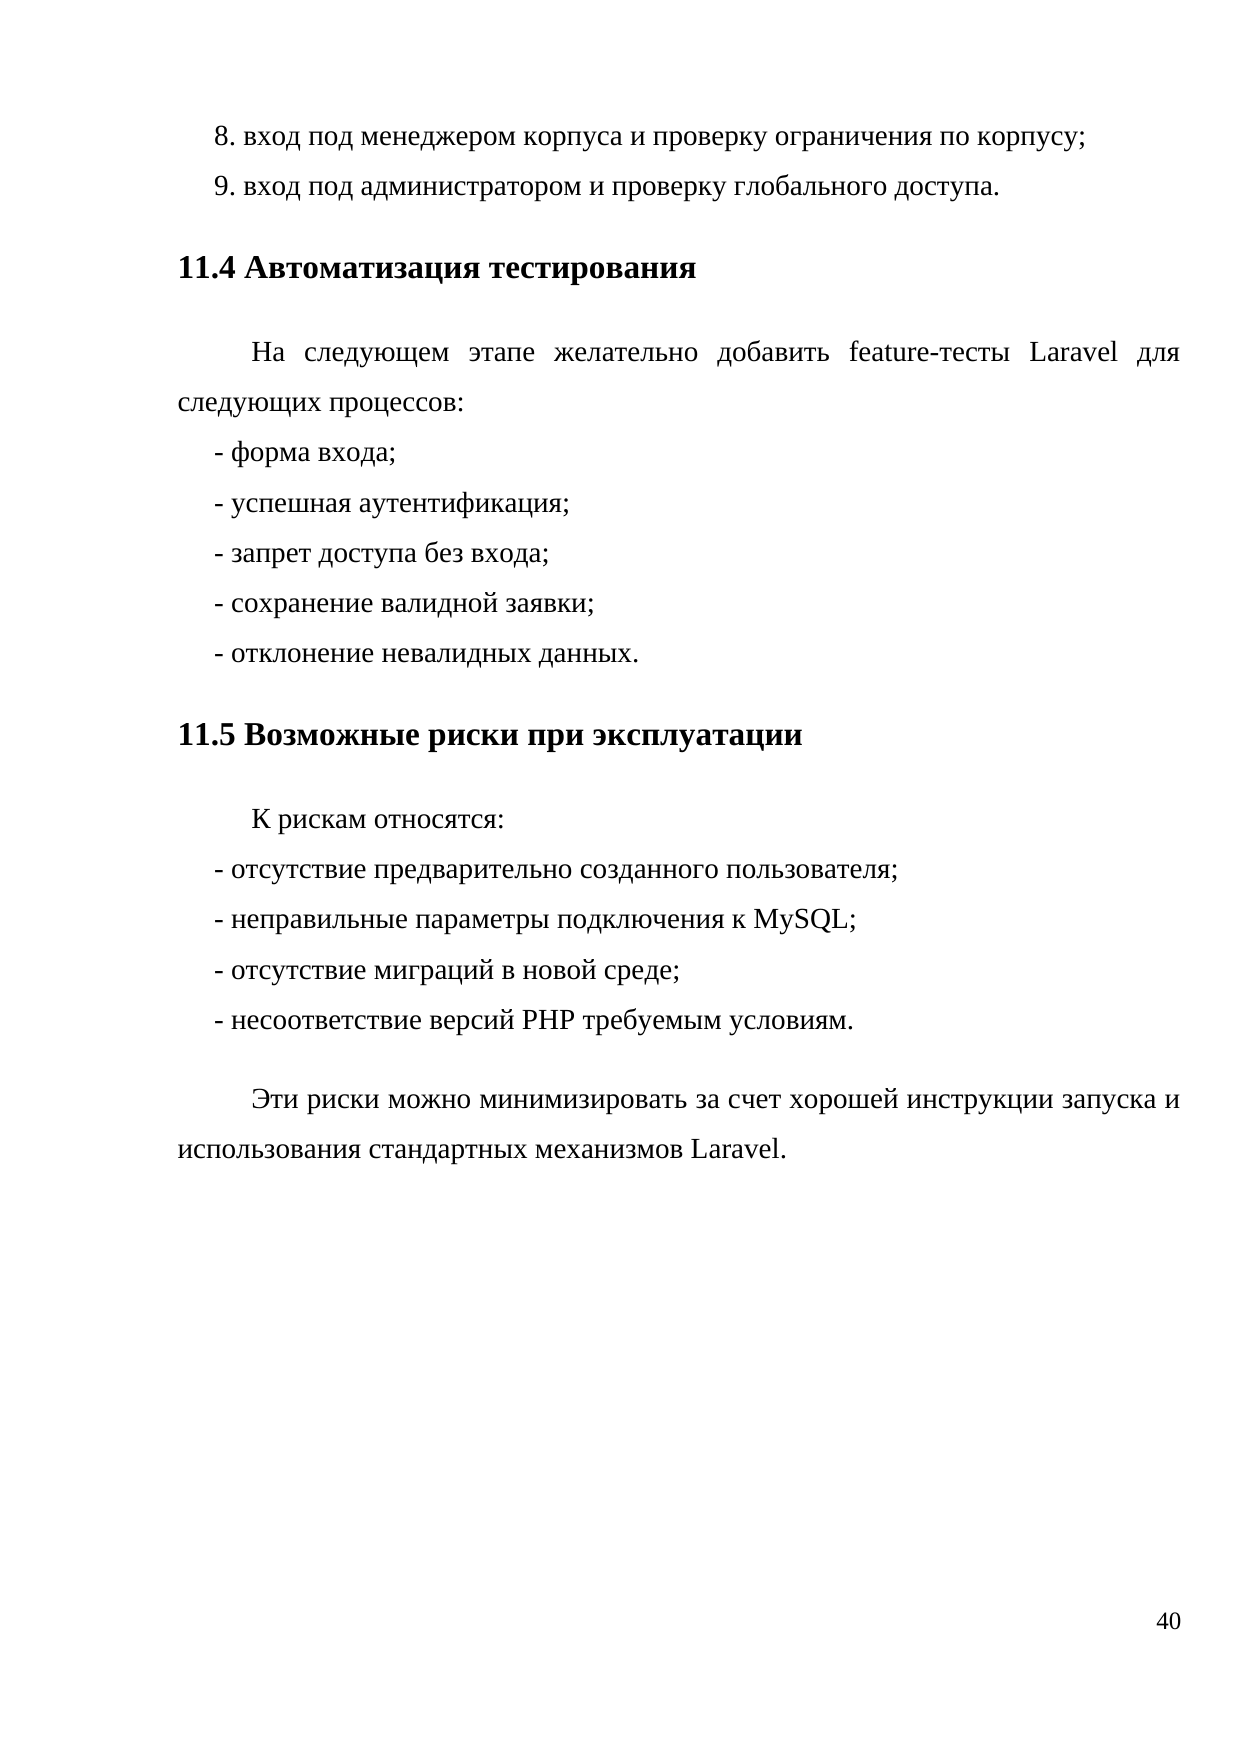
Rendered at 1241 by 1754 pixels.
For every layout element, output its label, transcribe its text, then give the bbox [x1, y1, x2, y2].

text - сохранение валидной заявки; [214, 585, 1181, 619]
text - неправильные параметры подключения к MySQL; [214, 902, 1181, 935]
text К рискам относятся: [177, 801, 1181, 834]
text На следующем этапе желательно добавить feature-тесты Laravel для следующих процессов: [177, 334, 1181, 418]
text - форма входа; [214, 434, 1181, 468]
subtitle 11.4 Автоматизация тестирования [177, 247, 1181, 286]
text - отсутствие миграций в новой среде; [214, 952, 1181, 985]
subtitle 11.5 Возможные риски при эксплуатации [177, 715, 1181, 753]
text - запрет доступа без входа; [214, 535, 1181, 568]
text - отсутствие предварительно созданного пользователя; [214, 851, 1181, 885]
text Эти риски можно минимизировать за счет хорошей инструкции запуска и использования стандартных механизмов Laravel. [177, 1081, 1181, 1165]
text 9. вход под администратором и проверку глобального доступа. [214, 168, 1181, 202]
text - несоответствие версий PHP требуемым условиям. [214, 1002, 1181, 1036]
text - отклонение невалидных данных. [214, 636, 1181, 669]
text 8. вход под менеджером корпуса и проверку ограничения по корпусу; [214, 118, 1181, 152]
text - успешная аутентификация; [214, 485, 1181, 518]
